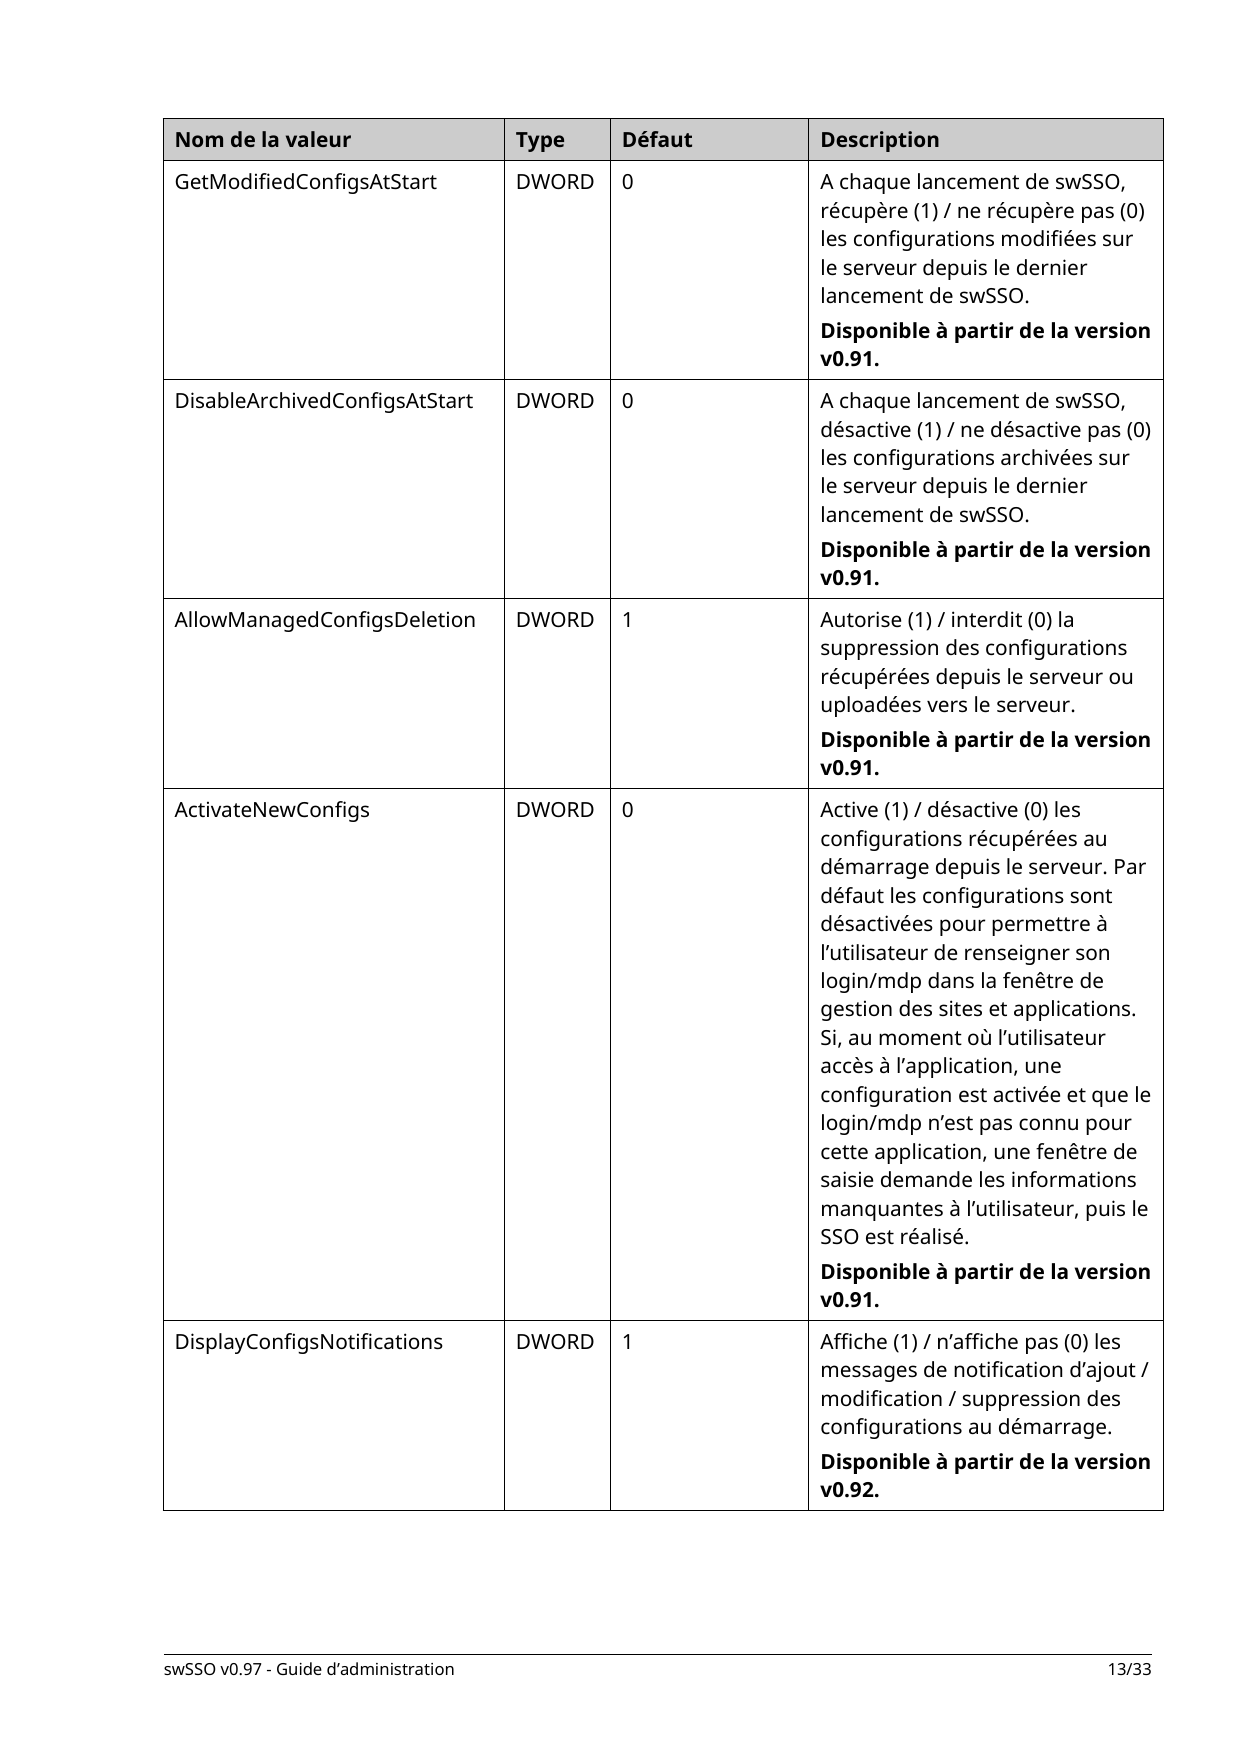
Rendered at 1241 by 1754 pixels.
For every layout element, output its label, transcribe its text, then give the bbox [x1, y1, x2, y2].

table_cell 0 [611, 380, 808, 598]
table_cell A chaque lancement de swSSO, désactive (1) / ne désactive pas (0) les configurations archivées sur le serveur depuis le dernier lancement de swSSO. Disponible à partir de la version v0.91. [809, 380, 1163, 598]
table_header Type [505, 119, 610, 160]
table_cell Affiche (1) / n’affiche pas (0) les messages de notification d’ajout / modification / suppression des configurations au démarrage. Disponible à partir de la version v0.92. [809, 1321, 1163, 1510]
table_cell Active (1) / désactive (0) les configurations récupérées au démarrage depuis le serveur. Par défaut les configurations sont désactivées pour permettre à l’utilisateur de renseigner son login/mdp dans la fenêtre de gestion des sites et applications. Si, au moment où l’utilisateur accès à l’application, une configuration est activée et que le login/mdp n’est pas connu pour cette application, une fenêtre de saisie demande les informations manquantes à l’utilisateur, puis le SSO est réalisé. Disponible à partir de la version v0.91. [809, 789, 1163, 1320]
table_cell AllowManagedConfigsDeletion [164, 599, 504, 788]
table_cell 0 [611, 161, 808, 379]
table_cell DWORD [505, 161, 610, 379]
table_cell DWORD [505, 789, 610, 1320]
table_header Nom de la valeur [164, 119, 504, 160]
table_cell A chaque lancement de swSSO, récupère (1) / ne récupère pas (0) les configurations modifiées sur le serveur depuis le dernier lancement de swSSO. Disponible à partir de la version v0.91. [809, 161, 1163, 379]
table_cell ActivateNewConfigs [164, 789, 504, 1320]
table_cell 1 [611, 599, 808, 788]
table_cell Autorise (1) / interdit (0) la suppression des configurations récupérées depuis le serveur ou uploadées vers le serveur. Disponible à partir de la version v0.91. [809, 599, 1163, 788]
table_header Description [809, 119, 1163, 160]
table_header Défaut [611, 119, 808, 160]
table_cell DWORD [505, 1321, 610, 1510]
table_cell DWORD [505, 380, 610, 598]
table_cell DWORD [505, 599, 610, 788]
table_cell DisableArchivedConfigsAtStart [164, 380, 504, 598]
table_cell DisplayConfigsNotifications [164, 1321, 504, 1510]
table_cell GetModifiedConfigsAtStart [164, 161, 504, 379]
table_cell 1 [611, 1321, 808, 1510]
table_cell 0 [611, 789, 808, 1320]
